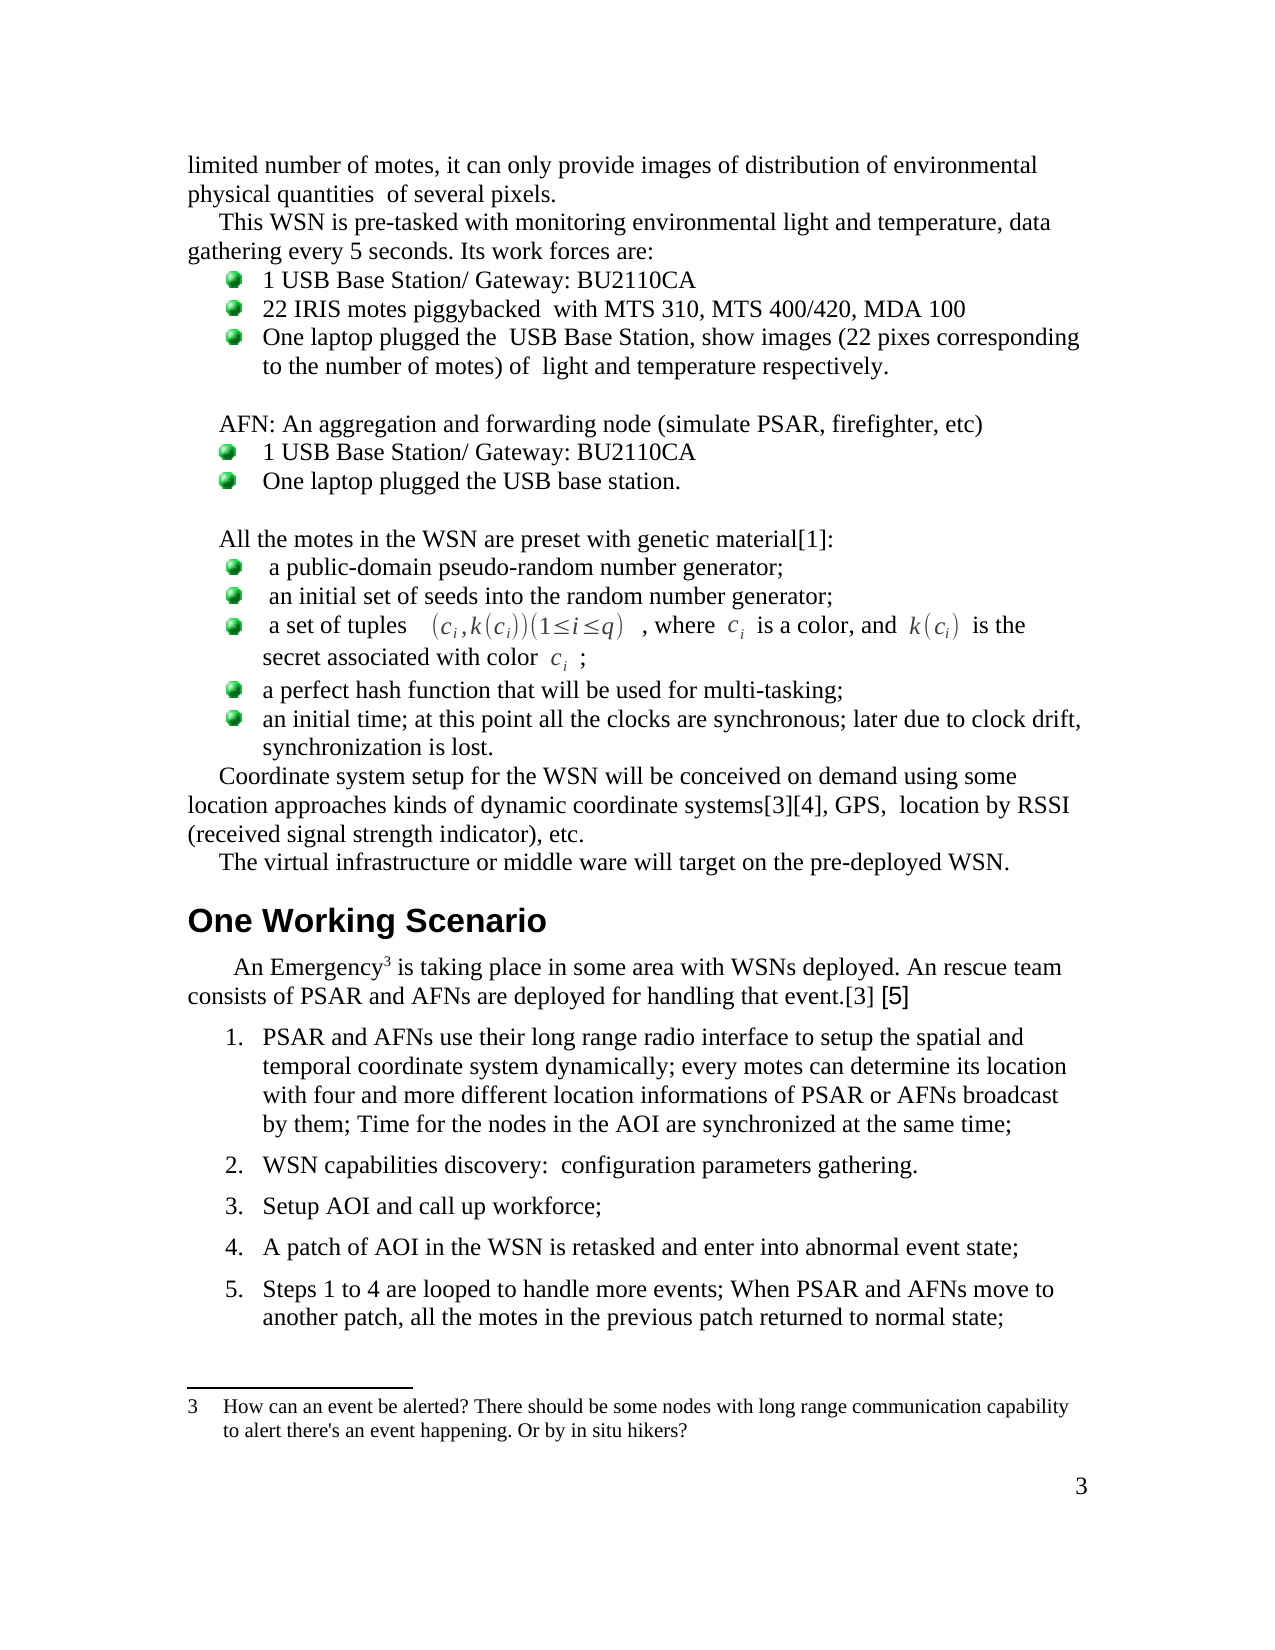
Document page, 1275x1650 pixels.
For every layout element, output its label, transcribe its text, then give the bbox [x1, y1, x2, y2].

text All the motes in the WSN are preset with genetic material[1]: [187, 524, 1087, 552]
list Steps 1 to 4 are looped to handle more events; When PSAR and AFNs move to another patch, all the motes in the previous patch returned to normal state; [225, 1274, 1087, 1331]
list Setup AOI and call up workforce; [225, 1191, 1087, 1220]
list an initial set of seeds into the random number generator; [225, 581, 1087, 610]
text The virtual infrastructure or middle ware will target on the pre-deployed WSN. [187, 847, 1087, 876]
list a public-domain pseudo-random number generator; [225, 552, 1087, 581]
list A patch of AOI in the WSN is retasked and enter into abnormal event state; [225, 1232, 1087, 1261]
text How can an event be alerted? There should be some nodes with long range communication capability to alert there's an event happening. Or by in situ hikers? [187, 1394, 1087, 1442]
text An Emergency is taking place in some area with WSNs deployed. An rescue team consists of PSAR and AFNs are deployed for handling that event.[3] [5] [187, 952, 1087, 1010]
picture [226, 559, 242, 575]
list an initial time; at this point all the clocks are synchronous; later due to clock drift, synchronization is lost. [225, 704, 1087, 761]
picture [226, 710, 242, 726]
text limited number of motes, it can only provide images of distribution of environmental physical quantities of several pixels. [187, 150, 1087, 207]
list One laptop plugged the USB Base Station, show images (22 pixes corresponding to the number of motes) of light and temperature respectively. [225, 322, 1087, 380]
text AFN: An aggregation and forwarding node (simulate PSAR, firefighter, etc) [187, 409, 1087, 437]
subtitle One Working Scenario [187, 901, 1087, 940]
list PSAR and AFNs use their long range radio interface to setup the spatial and temporal coordinate system dynamically; every motes can determine its location with four and more different location informations of PSAR or AFNs broadcast by them; Time for the nodes in the AOI are synchronized at the same time; [225, 1022, 1087, 1137]
list 22 IRIS motes piggybacked with MTS 310, MTS 400/420, MDA 100 [225, 294, 1087, 322]
list WSN capabilities discovery: configuration parameters gathering. [225, 1150, 1087, 1179]
text Coordinate system setup for the WSN will be conceived on demand using some location approaches kinds of dynamic coordinate systems[3][4], GPS, location by RSSI (received signal strength indicator), etc. [187, 761, 1087, 847]
picture [226, 271, 242, 288]
text This WSN is pre-tasked with monitoring environmental light and temperature, data gathering every 5 seconds. Its work forces are: [187, 207, 1087, 265]
list 1 USB Base Station/ Gateway: BU2110CA [187, 437, 1087, 466]
picture [226, 587, 242, 604]
picture [226, 300, 242, 316]
list 1 USB Base Station/ Gateway: BU2110CA [225, 265, 1087, 294]
picture [219, 444, 236, 460]
picture [226, 329, 242, 345]
list a perfect hash function that will be used for multi-tasking; [225, 675, 1087, 704]
picture [226, 681, 242, 698]
list One laptop plugged the USB base station. [187, 466, 1087, 495]
list a set of tuples , where is a color, and is the secret associated with color ; [225, 610, 1087, 675]
picture [226, 618, 242, 635]
picture [219, 472, 236, 489]
